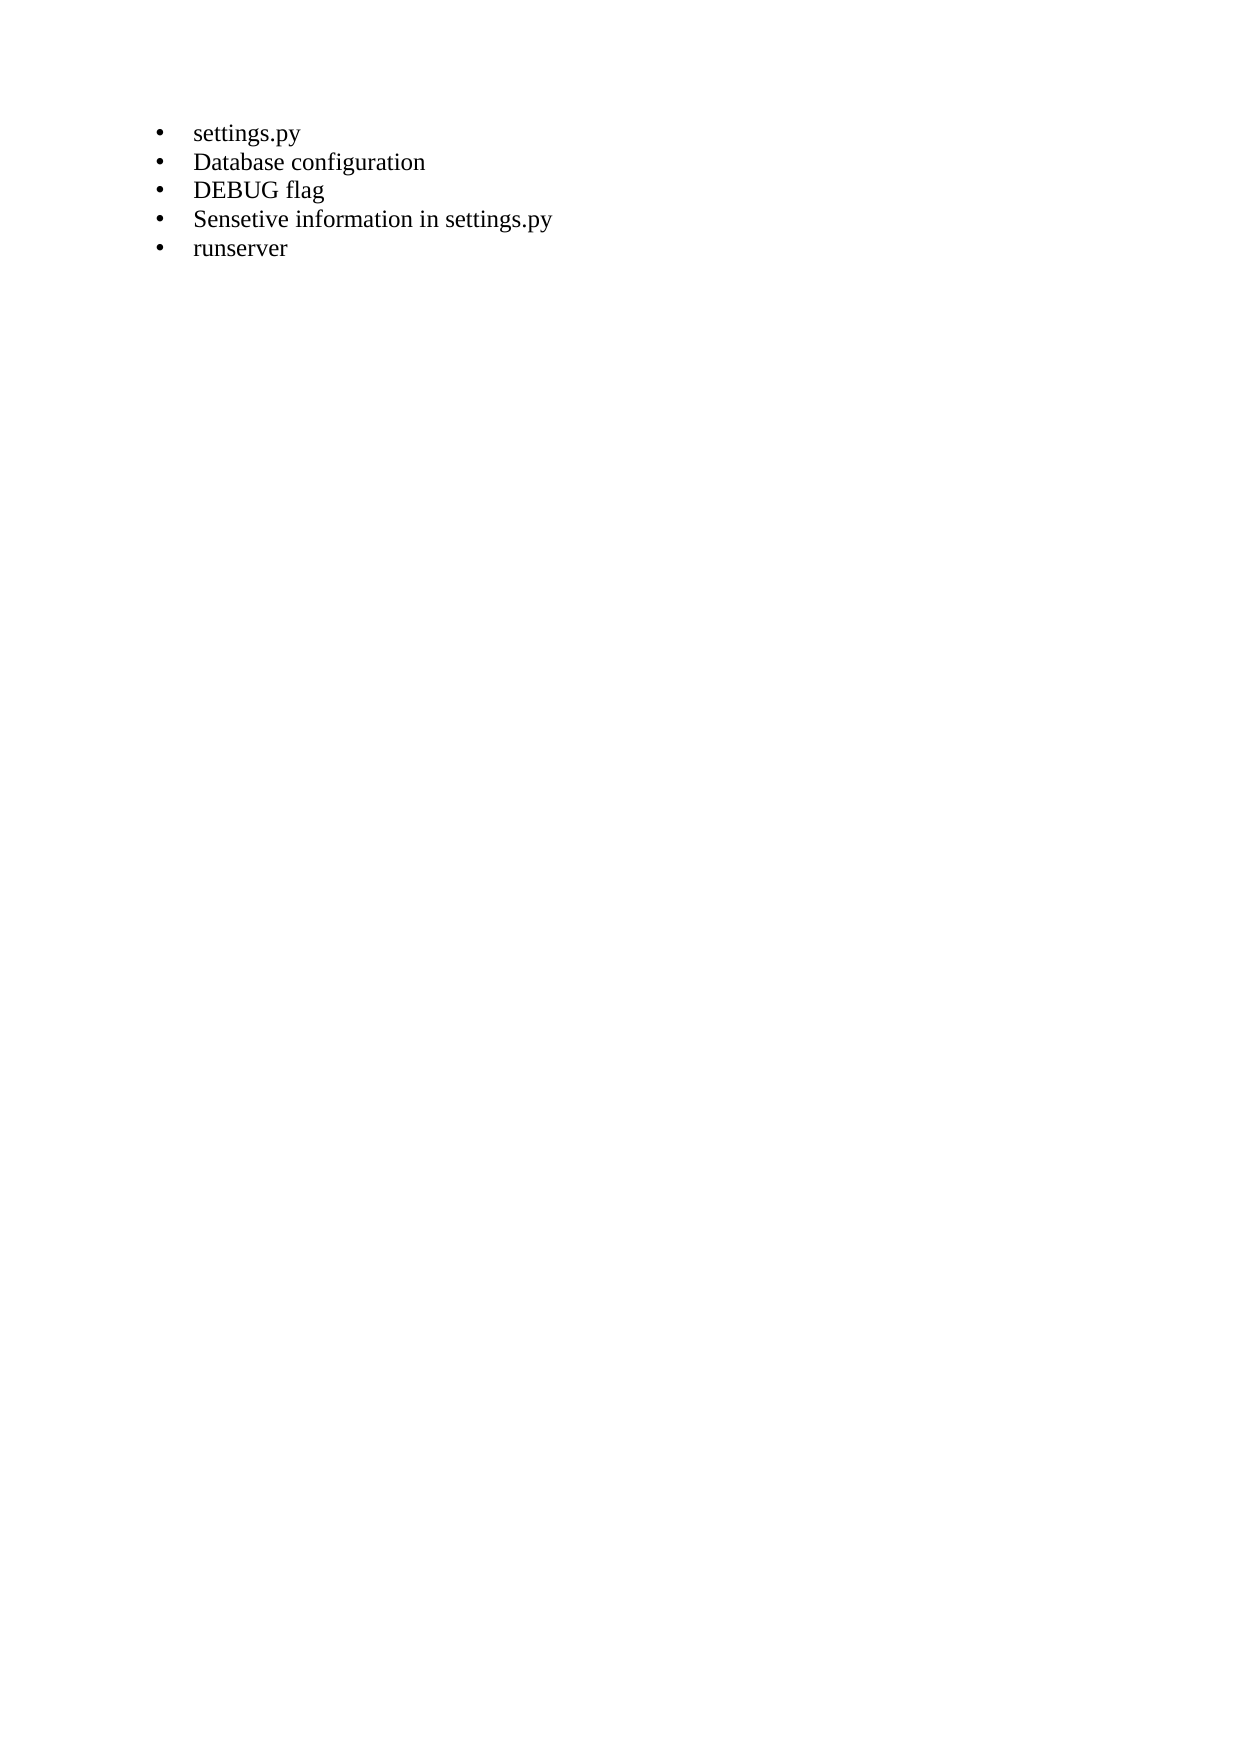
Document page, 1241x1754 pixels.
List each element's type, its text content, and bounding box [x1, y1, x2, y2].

list runserver [156, 233, 1122, 262]
list Database configuration [156, 147, 1122, 176]
list Sensetive information in settings.py [156, 204, 1122, 233]
list settings.py [156, 118, 1122, 147]
list DEBUG flag [156, 176, 1122, 204]
